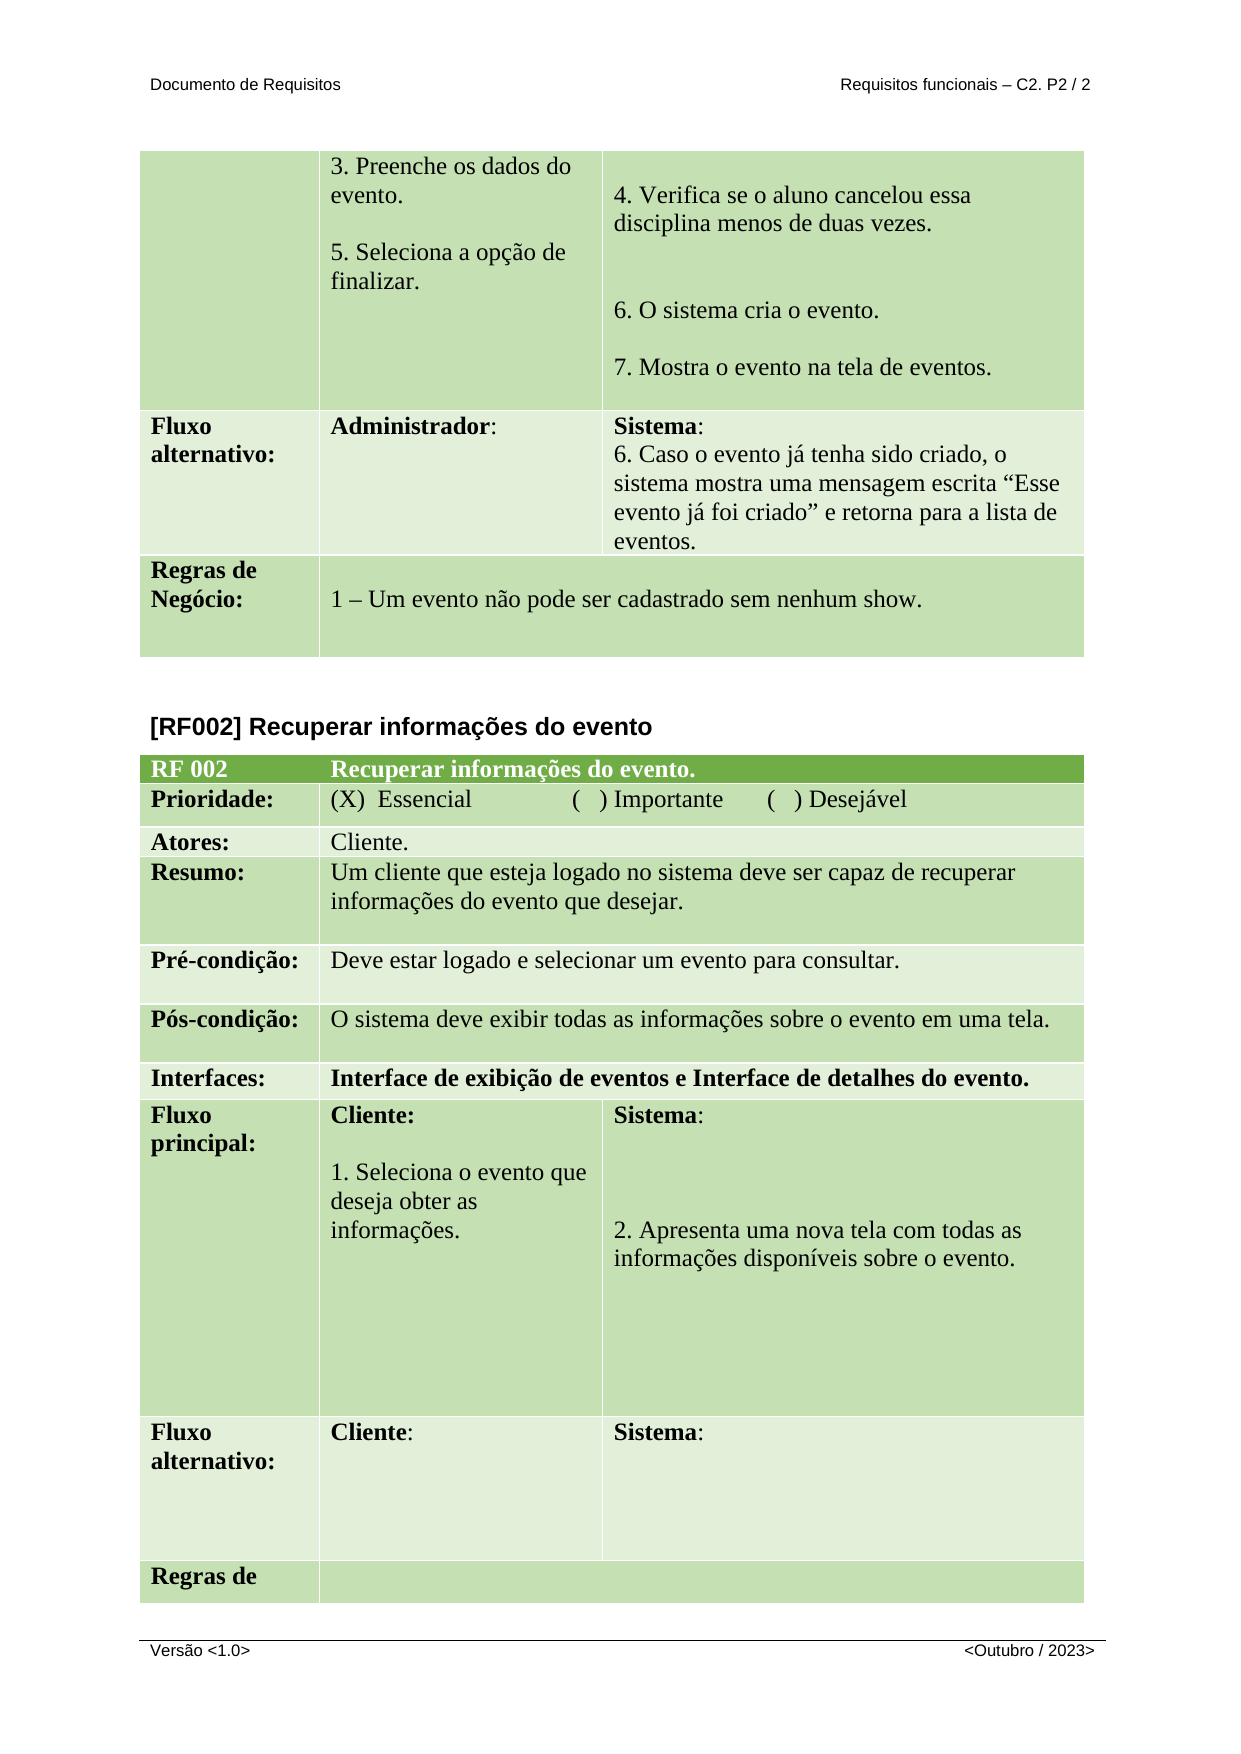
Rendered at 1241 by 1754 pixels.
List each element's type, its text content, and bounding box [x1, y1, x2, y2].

table_cell Prioridade: [140, 784, 319, 826]
table_cell [140, 151, 319, 410]
table_cell Fluxo principal: [140, 1100, 319, 1416]
table_cell Pós-condição: [140, 1005, 319, 1062]
table_cell Sistema: [603, 1417, 1084, 1560]
text [RF002] Recuperar informações do evento [150, 712, 1090, 741]
table_cell Fluxo alternativo: [140, 1417, 319, 1560]
table_cell Um cliente que esteja logado no sistema deve ser capaz de recuperar informações do evento que desejar. [320, 857, 1084, 944]
table_cell Interfaces: [140, 1064, 319, 1099]
table_cell Cliente. [320, 828, 1084, 856]
table_header Recuperar informações do evento. [319, 755, 1084, 783]
table_cell Interface de exibição de eventos e Interface de detalhes do evento. [320, 1064, 1084, 1099]
table_cell Regras de Negócio: [140, 556, 319, 657]
table_cell 1 – Um evento não pode ser cadastrado sem nenhum show. [320, 556, 1084, 657]
table_cell [320, 1561, 1084, 1603]
table_header RF 002 [140, 755, 319, 783]
table_cell Regras de [140, 1561, 319, 1603]
table_cell Deve estar logado e selecionar um evento para consultar. [320, 946, 1084, 1003]
table_cell Fluxo alternativo: [140, 411, 319, 554]
table_cell Resumo: [140, 857, 319, 944]
table_cell Cliente: 1. Seleciona o evento que deseja obter as informações. [320, 1100, 602, 1416]
table_cell O sistema deve exibir todas as informações sobre o evento em uma tela. [320, 1005, 1084, 1062]
table_cell Sistema: 6. Caso o evento já tenha sido criado, o sistema mostra uma mensagem escrita “Esse evento já foi criado” e retorna para a lista de eventos. [603, 411, 1084, 554]
table_cell Administrador: [320, 411, 602, 554]
table_cell 4. Verifica se o aluno cancelou essa disciplina menos de duas vezes. 6. O sistema cria o evento. 7. Mostra o evento na tela de eventos. [603, 151, 1084, 410]
table_cell Pré-condição: [140, 946, 319, 1003]
table_cell (X) Essencial ( ) Importante ( ) Desejável [320, 784, 1084, 826]
table_cell Sistema: 2. Apresenta uma nova tela com todas as informações disponíveis sobre o evento. [603, 1100, 1084, 1416]
table_cell 3. Preenche os dados do evento. 5. Seleciona a opção de finalizar. [320, 151, 602, 410]
table_cell Cliente: [320, 1417, 602, 1560]
table_cell Atores: [140, 828, 319, 856]
